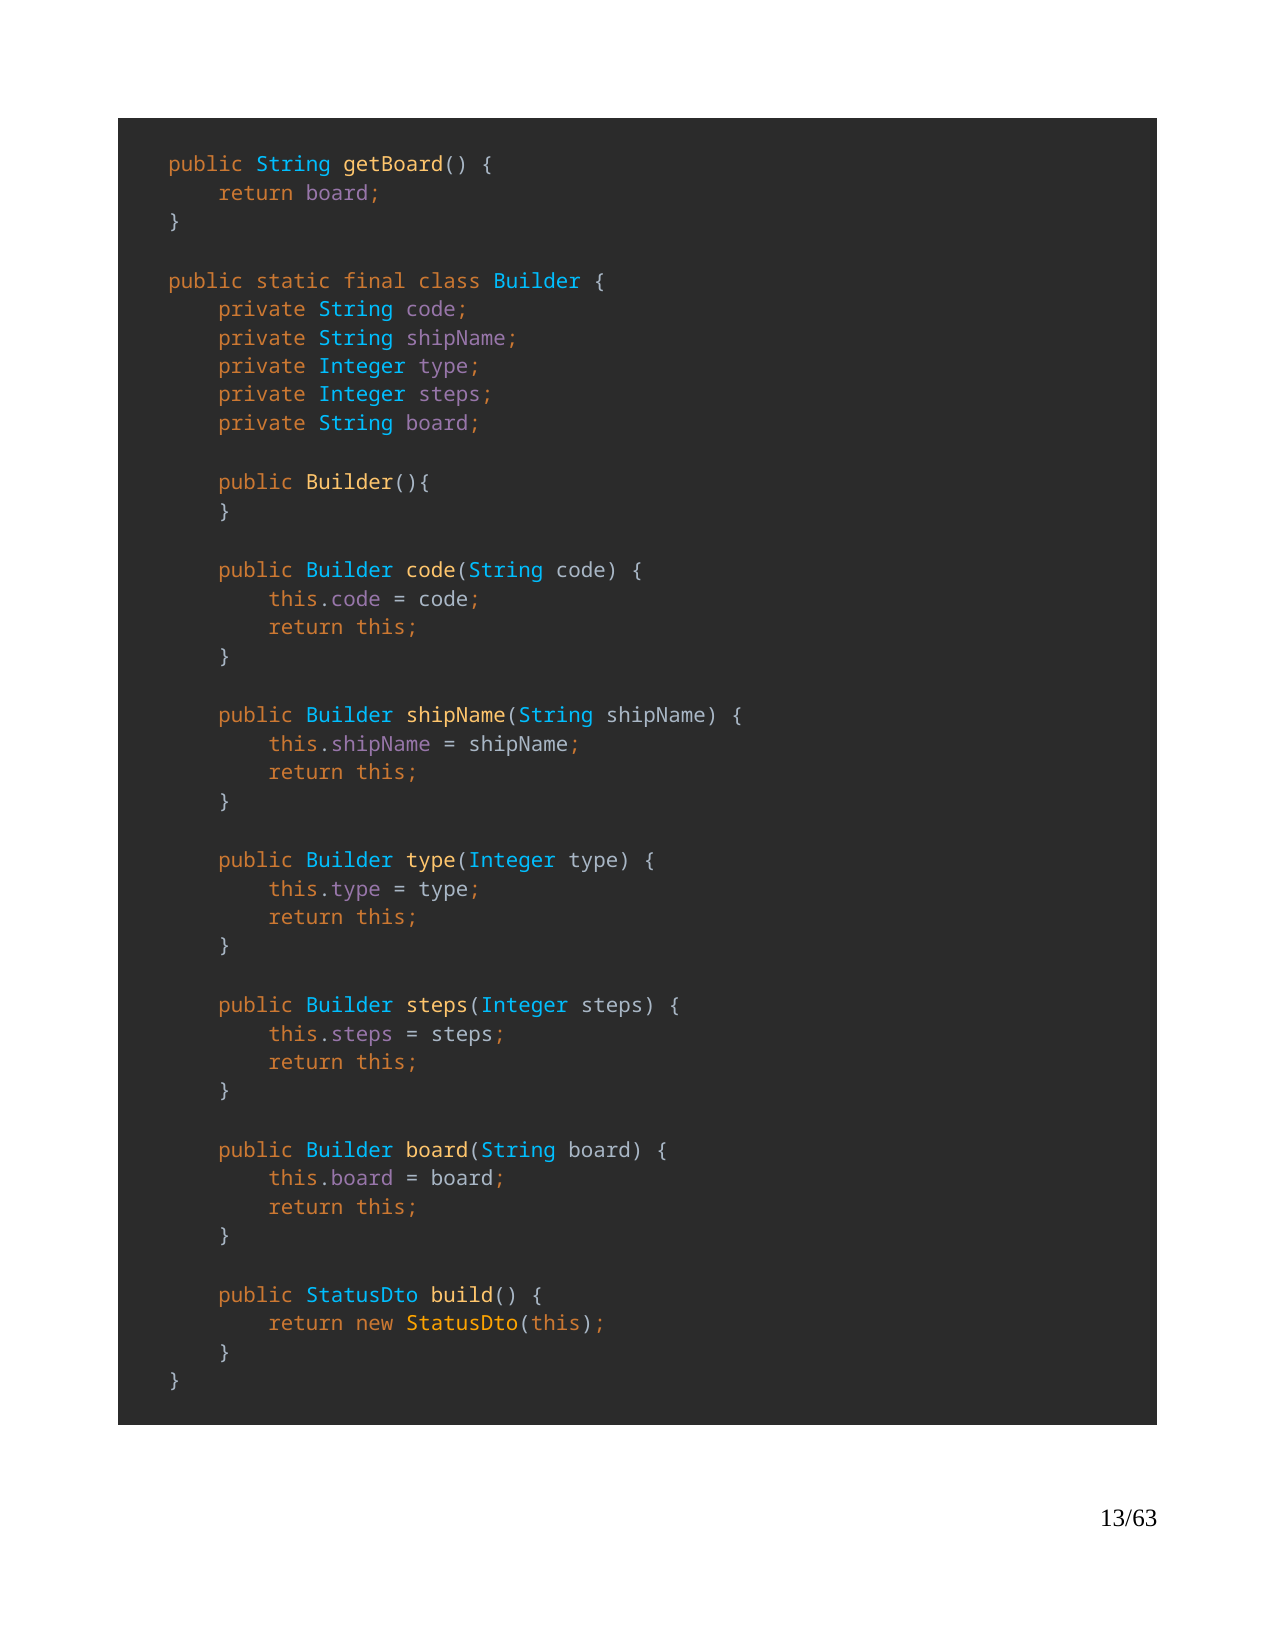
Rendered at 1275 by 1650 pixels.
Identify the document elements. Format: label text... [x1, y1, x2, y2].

text public String getBoard() { return board; } public static final class Builder { private String code; private String shipName; private Integer type; private Integer steps; private String board; public Builder(){ } public Builder code(String code) { this.code = code; return this; } public Builder shipName(String shipName) { this.shipName = shipName; return this; } public Builder type(Integer type) { this.type = type; return this; } public Builder steps(Integer steps) { this.steps = steps; return this; } public Builder board(String board) { this.board = board; return this; } public StatusDto build() { return new StatusDto(this); } } [118, 118, 1157, 1425]
